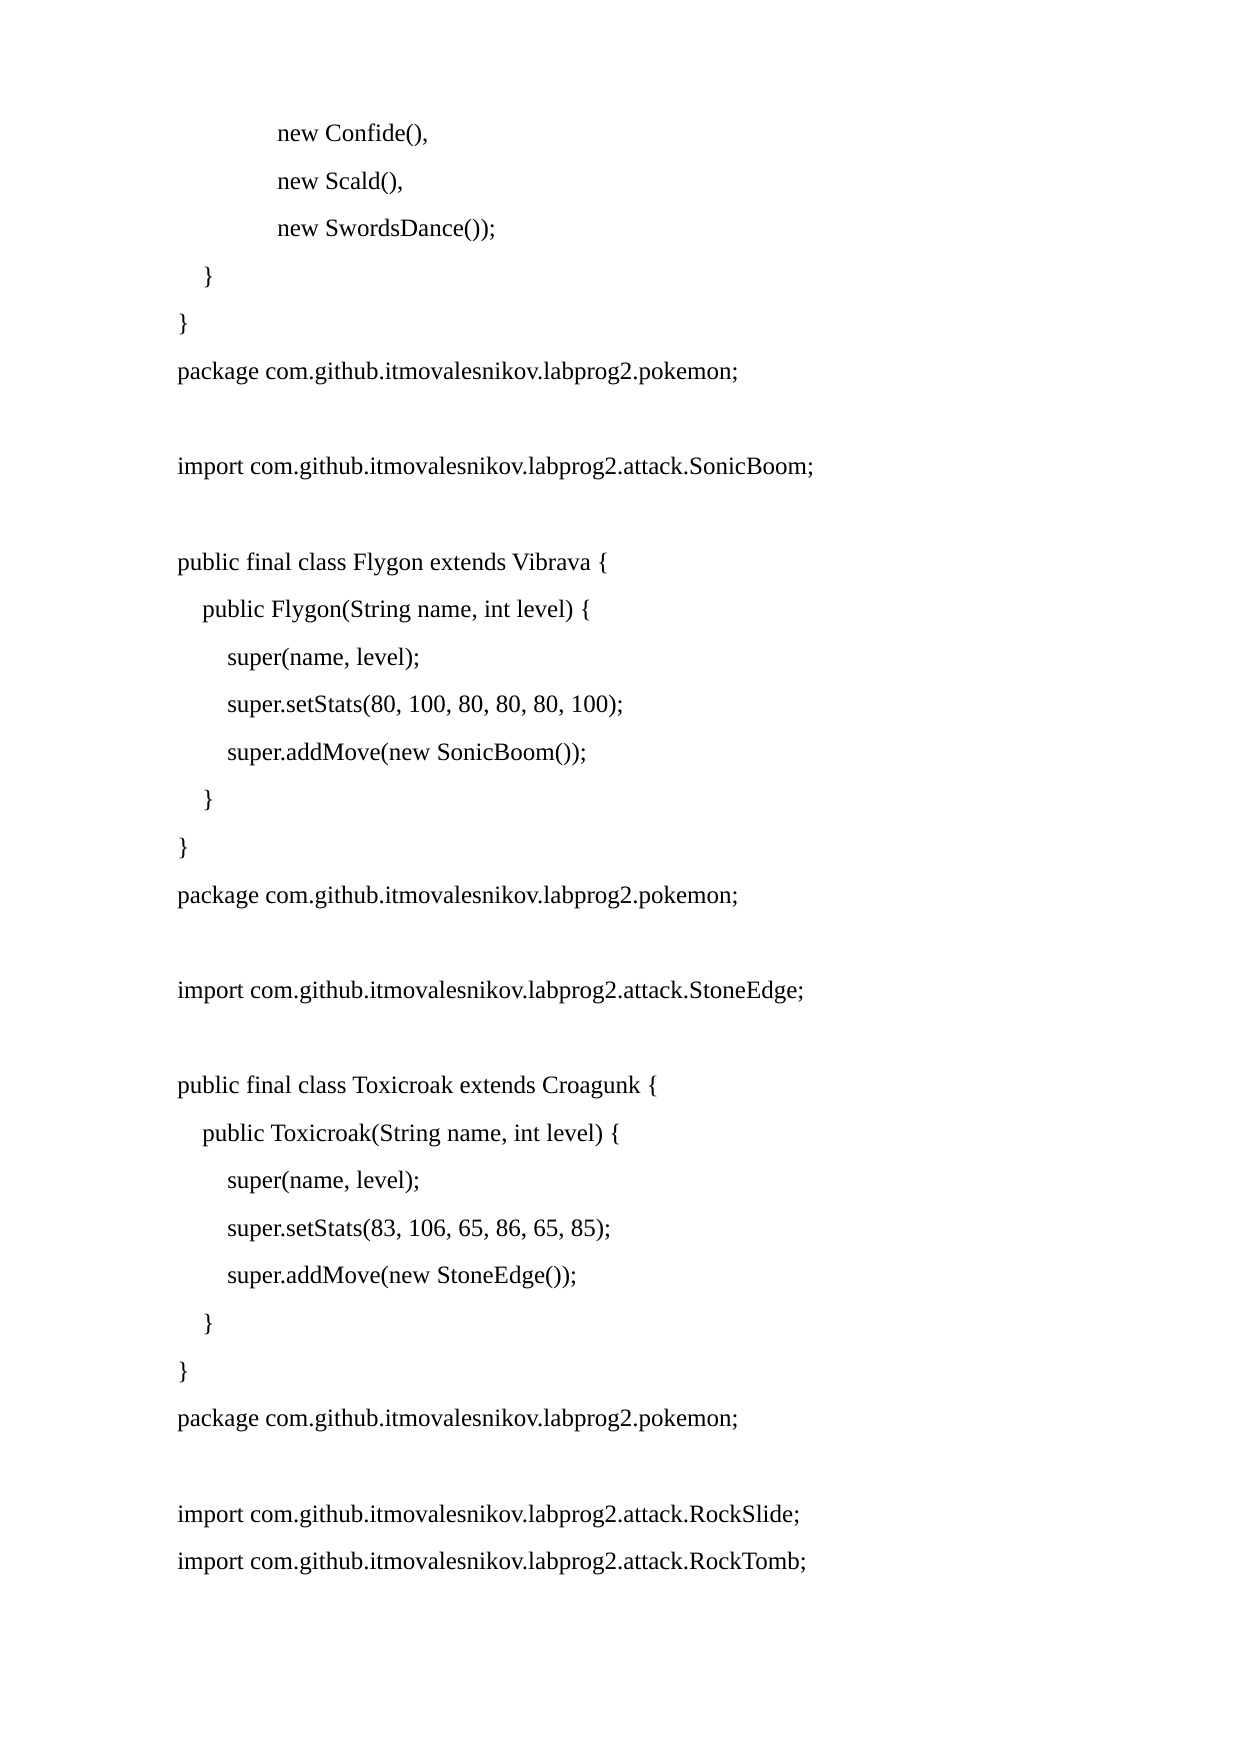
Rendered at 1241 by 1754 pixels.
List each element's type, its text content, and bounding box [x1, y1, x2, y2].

text new Scald(), [177, 166, 1152, 194]
text } [177, 832, 1152, 861]
text package com.github.itmovalesnikov.labprog2.pokemon; [177, 880, 1152, 908]
text super.addMove(new StoneEdge()); [177, 1261, 1152, 1289]
text } [177, 1356, 1152, 1384]
text super.addMove(new SonicBoom()); [177, 737, 1152, 766]
text super(name, level); [177, 1165, 1152, 1194]
text import com.github.itmovalesnikov.labprog2.attack.RockSlide; [177, 1499, 1152, 1527]
text super.setStats(83, 106, 65, 86, 65, 85); [177, 1213, 1152, 1242]
text import com.github.itmovalesnikov.labprog2.attack.StoneEdge; [177, 975, 1152, 1004]
text } [177, 308, 1152, 337]
text super(name, level); [177, 642, 1152, 671]
text public final class Toxicroak extends Croagunk { [177, 1070, 1152, 1099]
text super.setStats(80, 100, 80, 80, 80, 100); [177, 689, 1152, 718]
text public final class Flygon extends Vibrava { [177, 547, 1152, 575]
text new SwordsDance()); [177, 213, 1152, 242]
text new Confide(), [177, 118, 1152, 147]
text package com.github.itmovalesnikov.labprog2.pokemon; [177, 1403, 1152, 1432]
text public Flygon(String name, int level) { [177, 594, 1152, 623]
text package com.github.itmovalesnikov.labprog2.pokemon; [177, 356, 1152, 385]
text } [177, 1308, 1152, 1337]
text public Toxicroak(String name, int level) { [177, 1118, 1152, 1147]
text } [177, 261, 1152, 290]
text import com.github.itmovalesnikov.labprog2.attack.SonicBoom; [177, 451, 1152, 480]
text import com.github.itmovalesnikov.labprog2.attack.RockTomb; [177, 1546, 1152, 1575]
text } [177, 784, 1152, 813]
